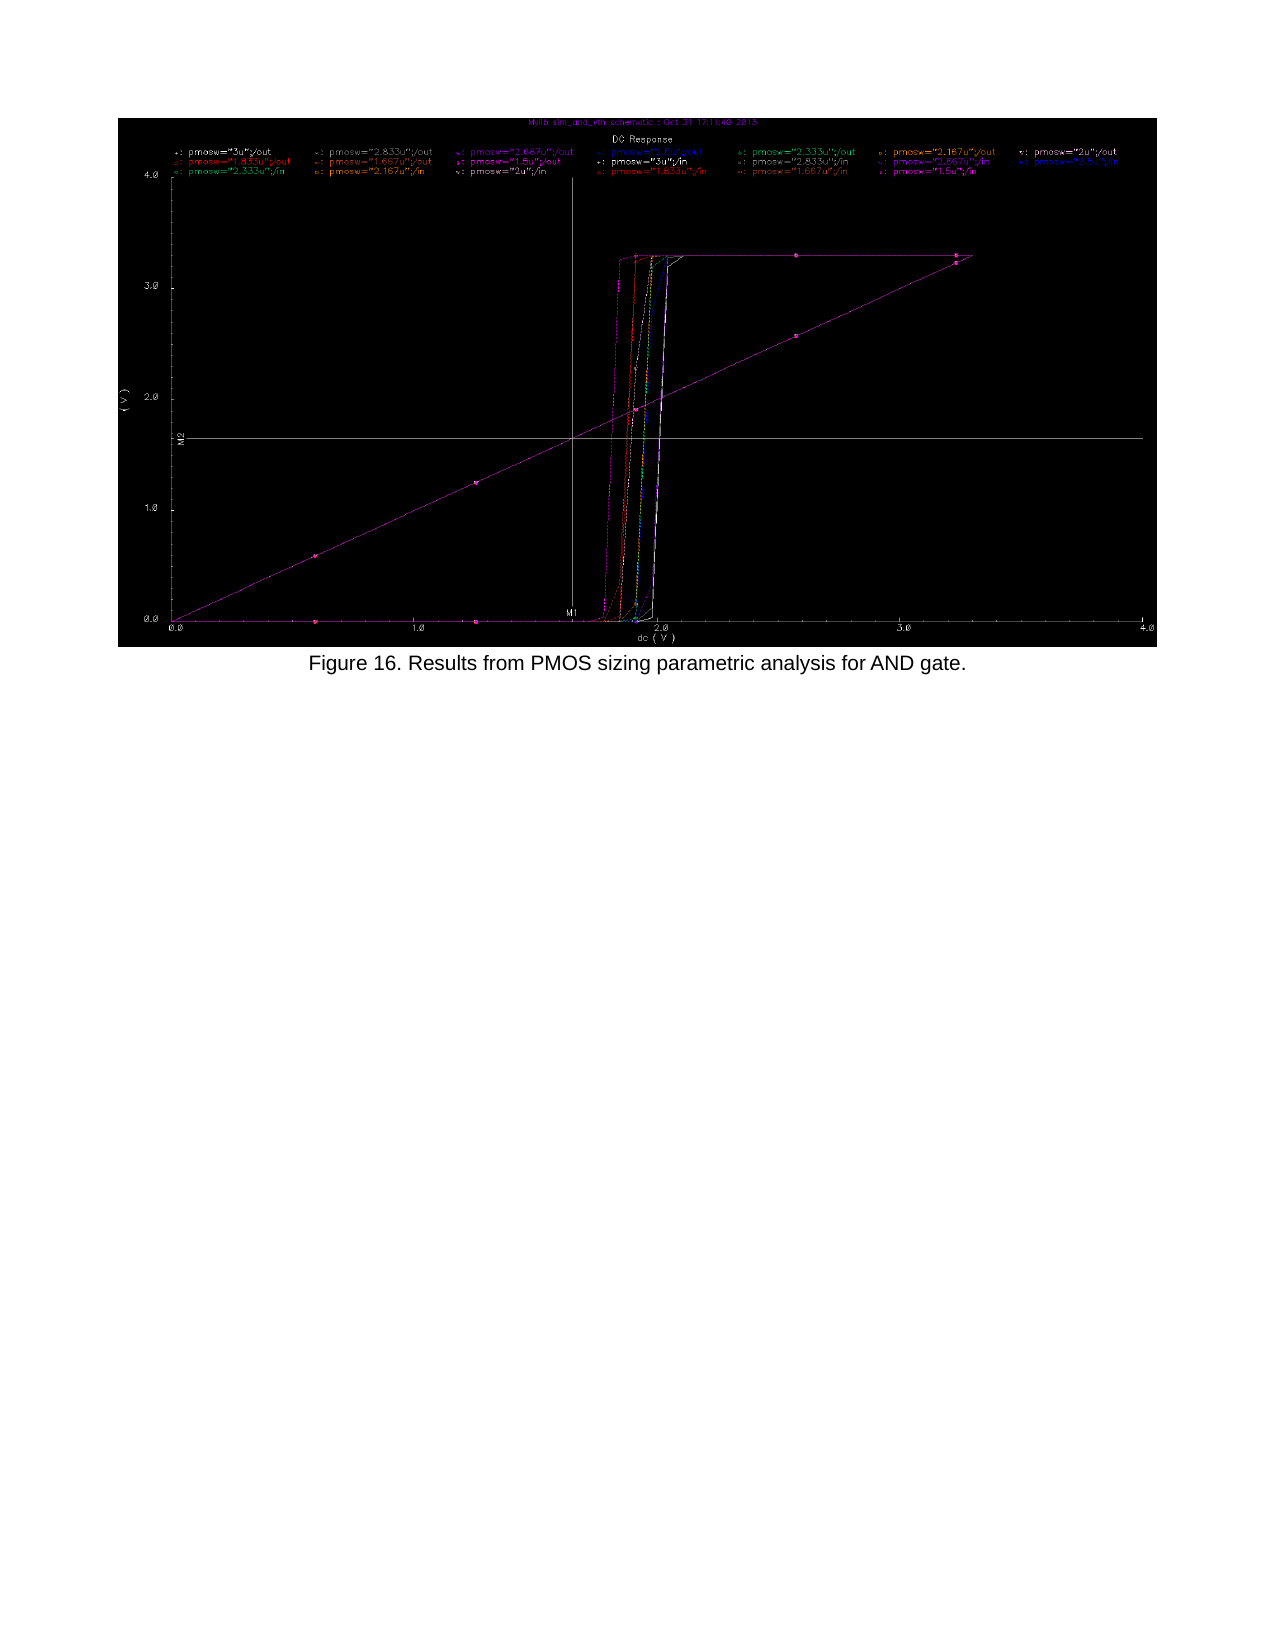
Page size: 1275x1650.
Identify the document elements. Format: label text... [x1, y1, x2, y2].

text Figure 16. Results from PMOS sizing parametric analysis for AND gate. [118, 647, 1157, 674]
picture [118, 118, 1157, 647]
